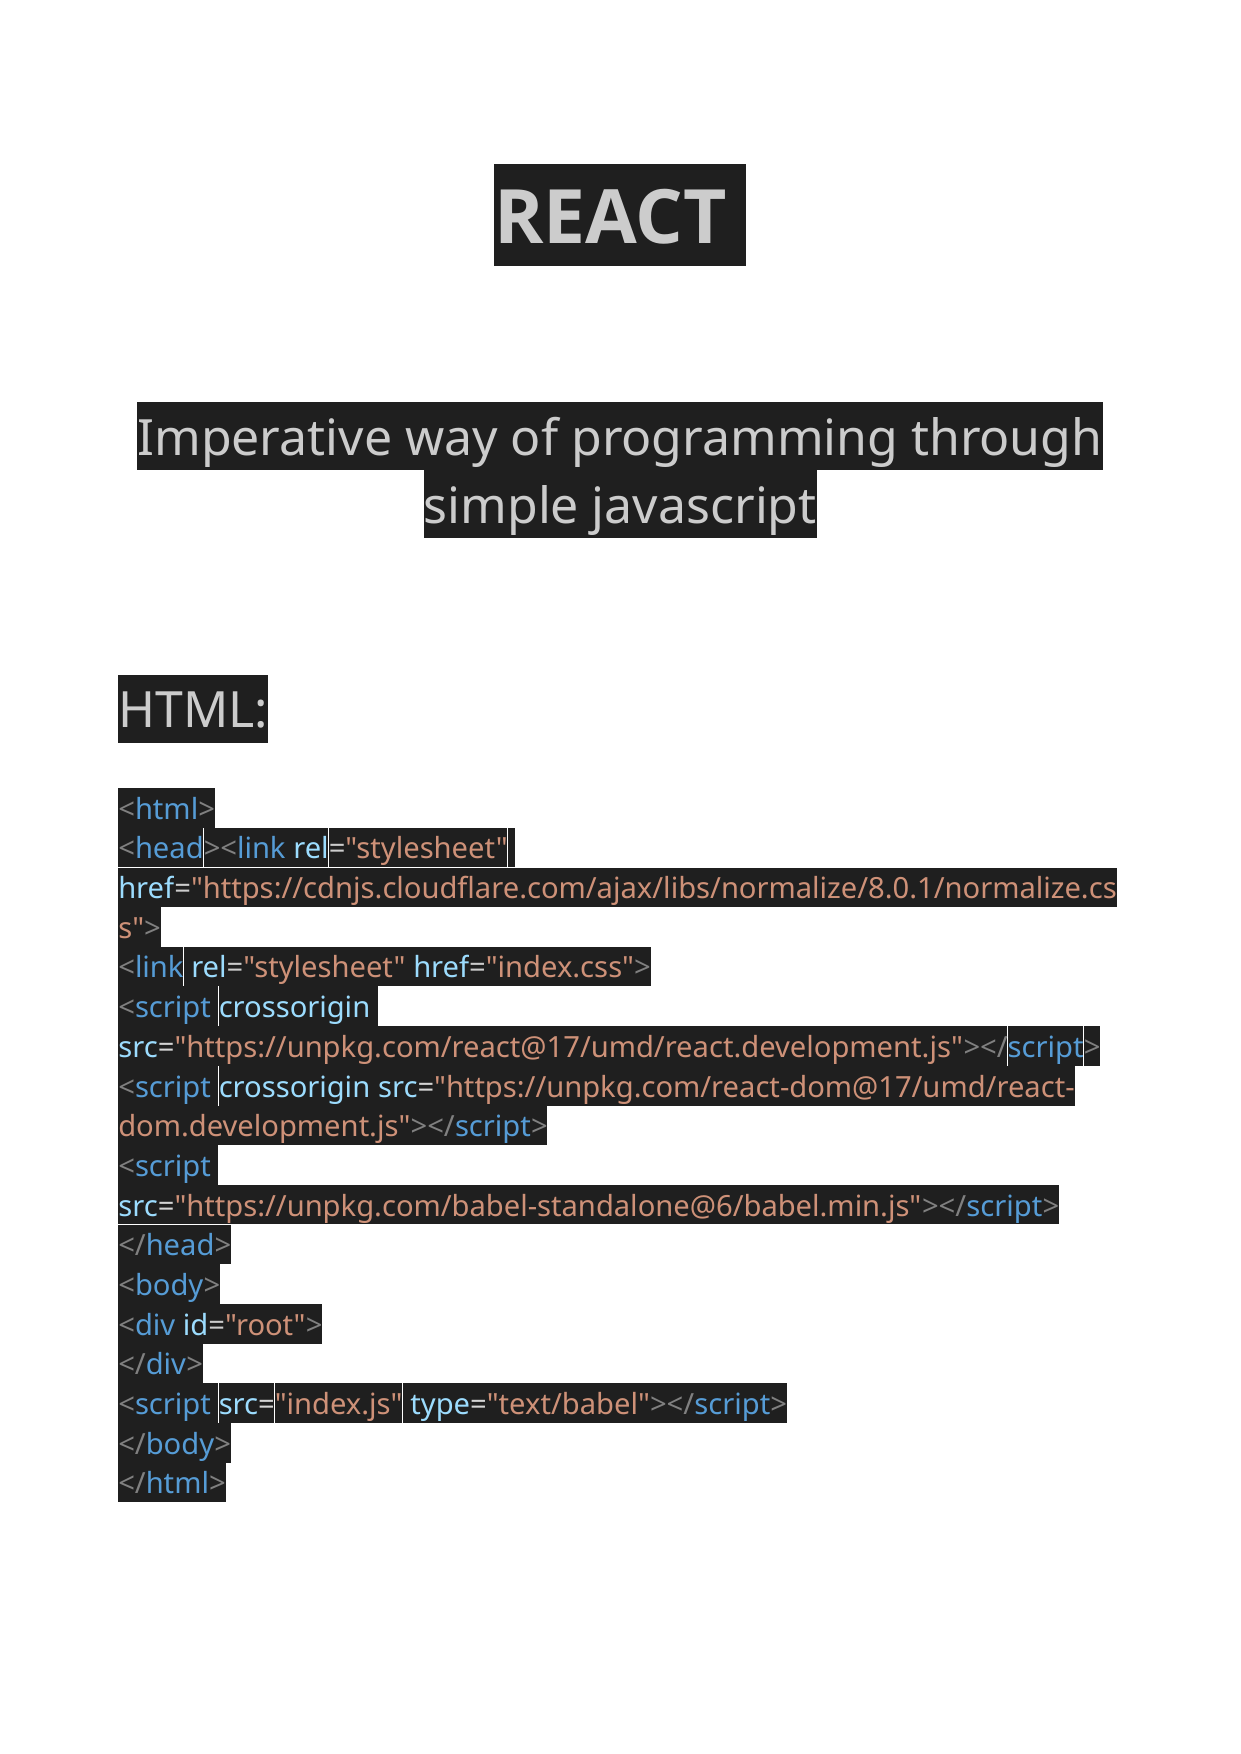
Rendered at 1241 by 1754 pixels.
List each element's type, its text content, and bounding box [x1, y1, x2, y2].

text REACT [118, 163, 1122, 266]
text </body> [118, 1423, 1122, 1463]
text <script crossorigin src="https://unpkg.com/react-dom@17/umd/react-dom.development.js"></script> [118, 1066, 1122, 1145]
text <script src="https://unpkg.com/babel-standalone@6/babel.min.js"></script> [118, 1145, 1122, 1224]
text <html> [118, 788, 1122, 828]
text <script src="index.js" type="text/babel"></script> [118, 1383, 1122, 1423]
text <script crossorigin src="https://unpkg.com/react@17/umd/react.development.js"></script> [118, 986, 1122, 1066]
text </head> [118, 1224, 1122, 1264]
text <div id="root"> [118, 1304, 1122, 1344]
text </div> [118, 1344, 1122, 1383]
text </html> [118, 1463, 1122, 1502]
text <head><link rel="stylesheet" href="https://cdnjs.cloudflare.com/ajax/libs/normalize/8.0.1/normalize.css"> [118, 828, 1122, 947]
text <body> [118, 1264, 1122, 1304]
text HTML: [118, 674, 1122, 743]
text <link rel="stylesheet" href="index.css"> [118, 947, 1122, 986]
text Imperative way of programming through simple javascript [118, 402, 1122, 538]
